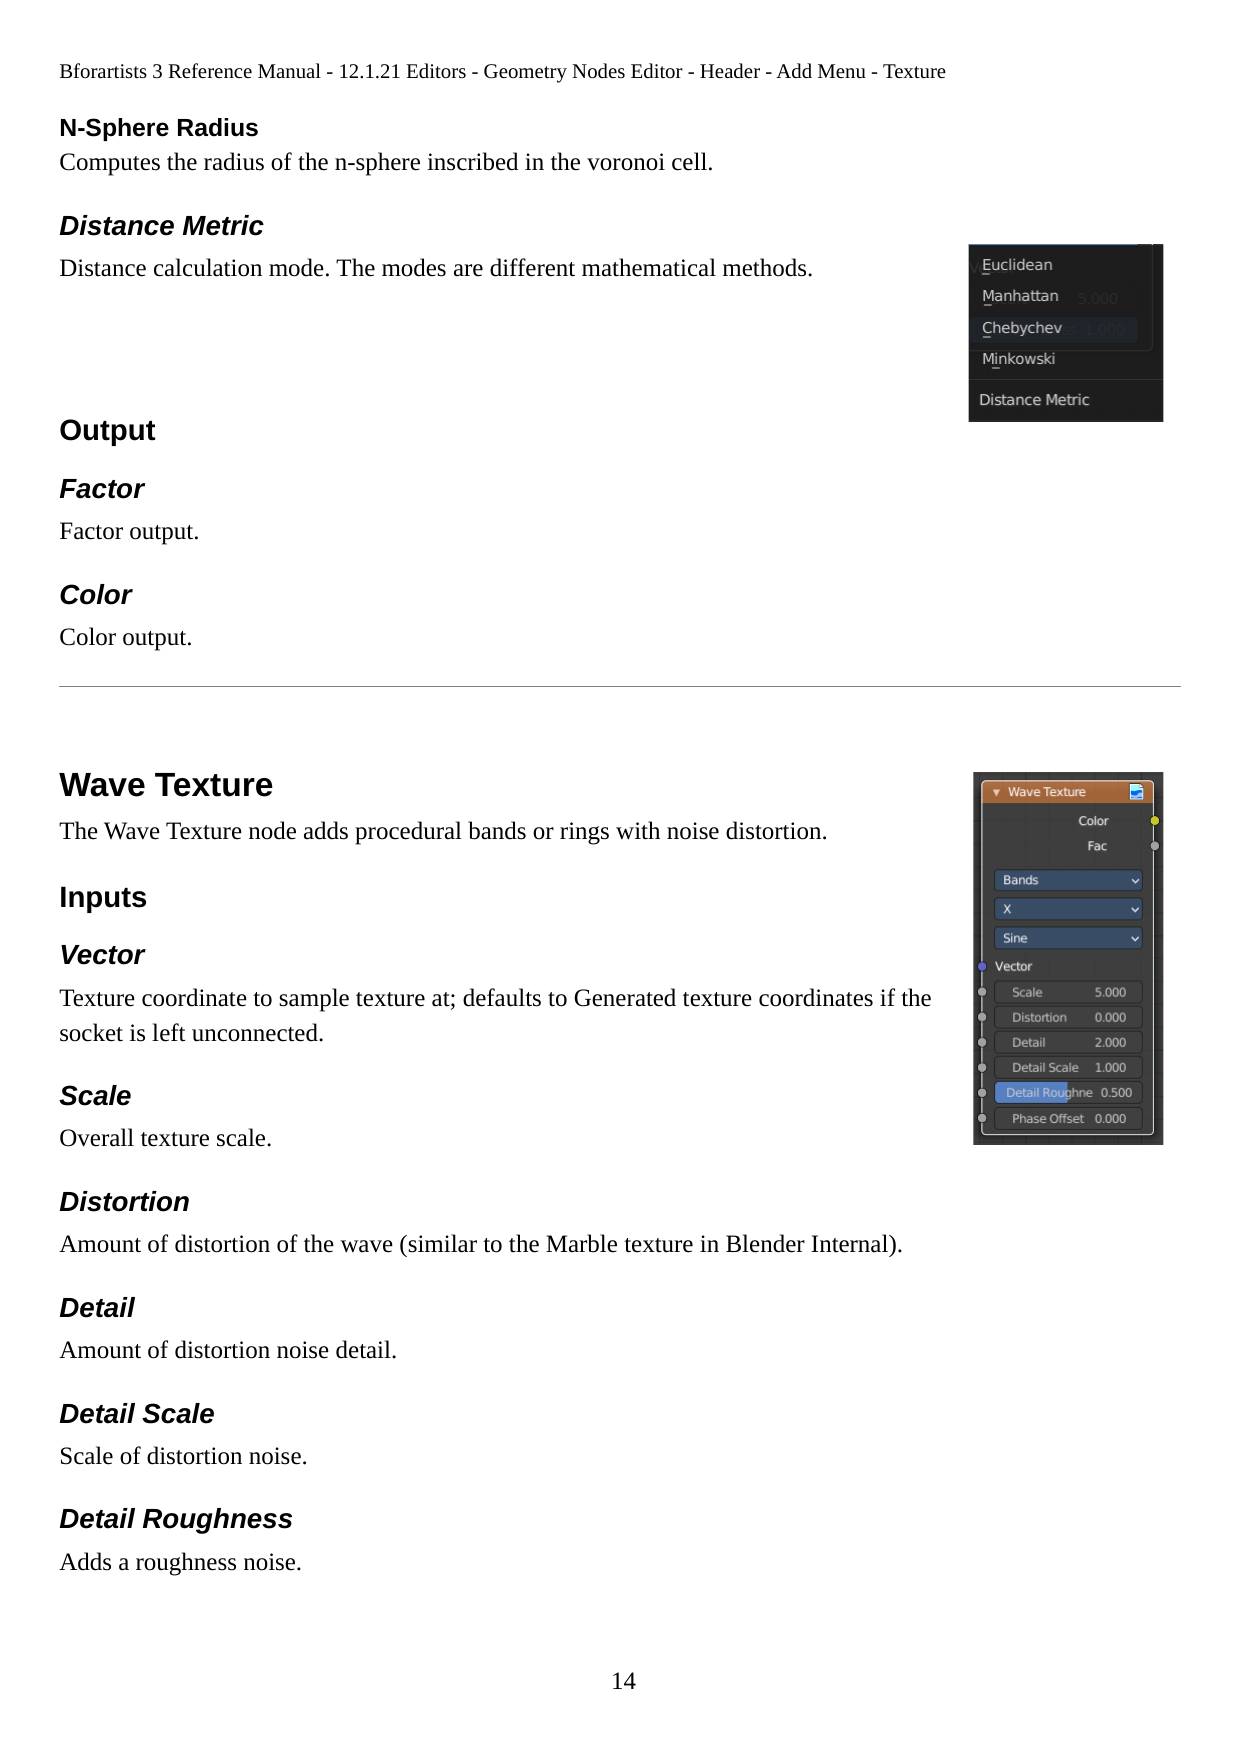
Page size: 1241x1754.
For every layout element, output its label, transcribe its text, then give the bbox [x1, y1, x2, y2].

text The Wave Texture node adds procedural bands or rings with noise distortion. [59, 816, 973, 845]
text Distance calculation mode. The modes are different mathematical methods. [59, 253, 968, 282]
subtitle [1164, 880, 1181, 914]
text Adds a roughness noise. [59, 1547, 1181, 1576]
subtitle Factor [59, 472, 1181, 504]
text Color output. [59, 622, 1181, 651]
subtitle Scale [59, 1079, 973, 1111]
subtitle Vector [59, 939, 973, 971]
subtitle Inputs [59, 880, 973, 914]
subtitle N-Sphere Radius [59, 113, 1181, 141]
subtitle [1164, 939, 1181, 971]
subtitle Detail Scale [59, 1397, 1181, 1429]
subtitle Wave Texture [59, 765, 1181, 804]
subtitle Detail Roughness [59, 1503, 1181, 1535]
text Amount of distortion of the wave (similar to the Marble texture in Blender Internal). [59, 1229, 1181, 1258]
picture [968, 244, 1164, 422]
subtitle Detail [59, 1291, 1181, 1323]
text Scale of distortion noise. [59, 1441, 1181, 1470]
text Texture coordinate to sample texture at; defaults to Generated texture coordinates if the socket is left unconnected. [59, 983, 973, 1046]
text Overall texture scale. [59, 1123, 1181, 1152]
text Computes the radius of the n-sphere inscribed in the voronoi cell. [59, 147, 1181, 176]
subtitle Output [59, 413, 1181, 447]
picture [973, 772, 1164, 1145]
text Factor output. [59, 516, 1181, 545]
subtitle Color [59, 578, 1181, 610]
subtitle Distortion [59, 1185, 1181, 1217]
subtitle [1164, 1079, 1181, 1111]
subtitle Distance Metric [59, 209, 1181, 241]
text Amount of distortion noise detail. [59, 1335, 1181, 1364]
